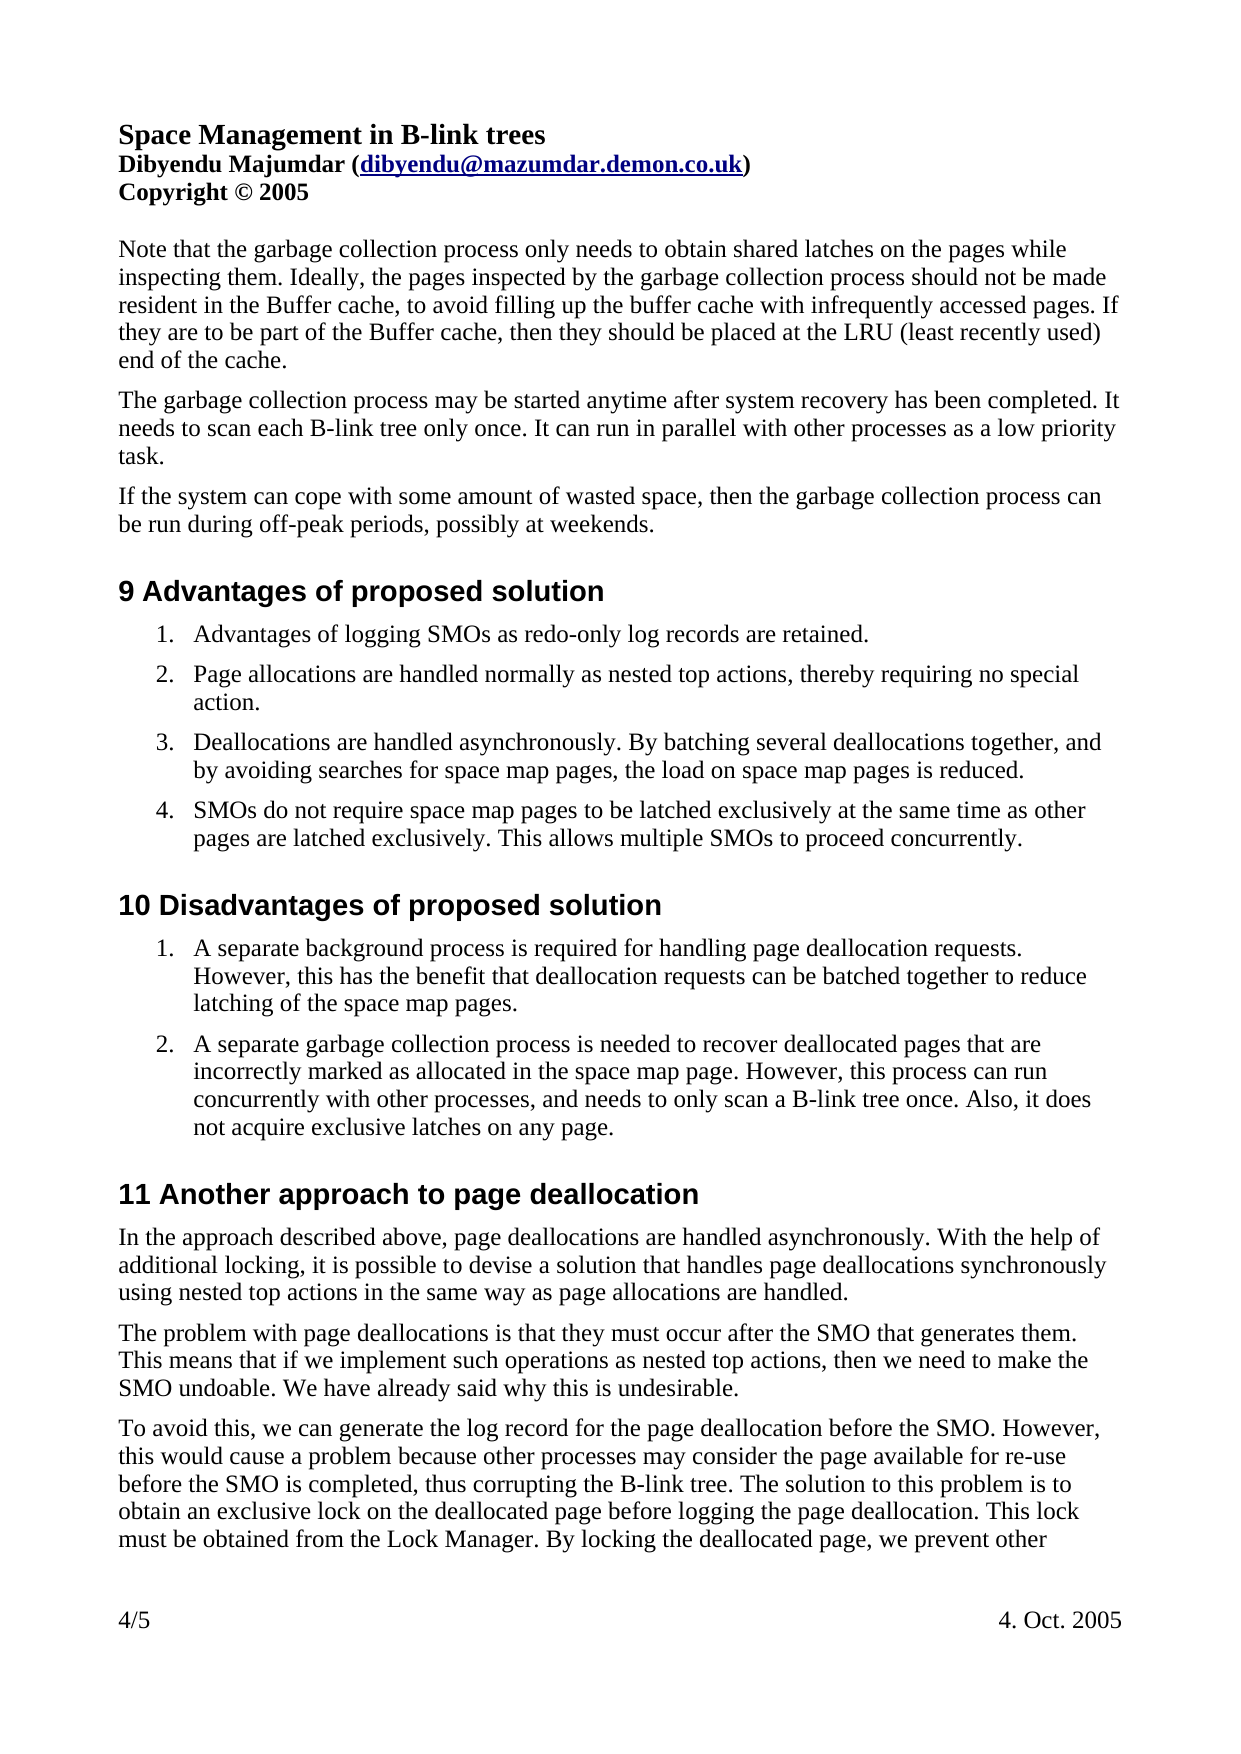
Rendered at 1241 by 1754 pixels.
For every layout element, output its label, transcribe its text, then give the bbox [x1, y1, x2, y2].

list A separate garbage collection process is needed to recover deallocated pages that are incorrectly marked as allocated in the space map page. However, this process can run concurrently with other processes, and needs to only scan a B-link tree once. Also, it does not acquire exclusive latches on any page. [156, 1030, 1122, 1141]
list Advantages of logging SMOs as redo-only log records are retained. [156, 620, 1122, 648]
text Note that the garbage collection process only needs to obtain shared latches on the pages while inspecting them. Ideally, the pages inspected by the garbage collection process should not be made resident in the Buffer cache, to avoid filling up the buffer cache with infrequently accessed pages. If they are to be part of the Buffer cache, then they should be placed at the LRU (least recently used) end of the cache. [118, 235, 1122, 374]
text To avoid this, we can generate the log record for the page deallocation before the SMO. However, this would cause a problem because other processes may consider the page available for re-use before the SMO is completed, thus corrupting the B-link tree. The solution to this problem is to obtain an exclusive lock on the deallocated page before logging the page deallocation. This lock must be obtained from the Lock Manager. By locking the deallocated page, we prevent other [118, 1414, 1122, 1553]
list A separate background process is required for handling page deallocation requests. However, this has the benefit that deallocation requests can be batched together to reduce latching of the space map pages. [156, 934, 1122, 1017]
list Page allocations are handled normally as nested top actions, thereby requiring no special action. [156, 660, 1122, 716]
subtitle Another approach to page deallocation [118, 1178, 1122, 1211]
text The problem with page deallocations is that they must occur after the SMO that generates them. This means that if we implement such operations as nested top actions, then we need to make the SMO undoable. We have already said why this is undesirable. [118, 1319, 1122, 1402]
text In the approach described above, page deallocations are handled asynchronously. With the help of additional locking, it is possible to devise a solution that handles page deallocations synchronously using nested top actions in the same way as page allocations are handled. [118, 1223, 1122, 1306]
subtitle Disadvantages of proposed solution [118, 889, 1122, 922]
list SMOs do not require space map pages to be latched exclusively at the same time as other pages are latched exclusively. This allows multiple SMOs to proceed concurrently. [156, 796, 1122, 851]
text The garbage collection process may be started anytime after system recovery has been completed. It needs to scan each B-link tree only once. It can run in parallel with other processes as a low priority task. [118, 386, 1122, 469]
subtitle Advantages of proposed solution [118, 575, 1122, 607]
text If the system can cope with some amount of wasted space, then the garbage collection process can be run during off-peak periods, possibly at weekends. [118, 482, 1122, 537]
list Deallocations are handled asynchronously. By batching several deallocations together, and by avoiding searches for space map pages, the load on space map pages is reduced. [156, 728, 1122, 783]
